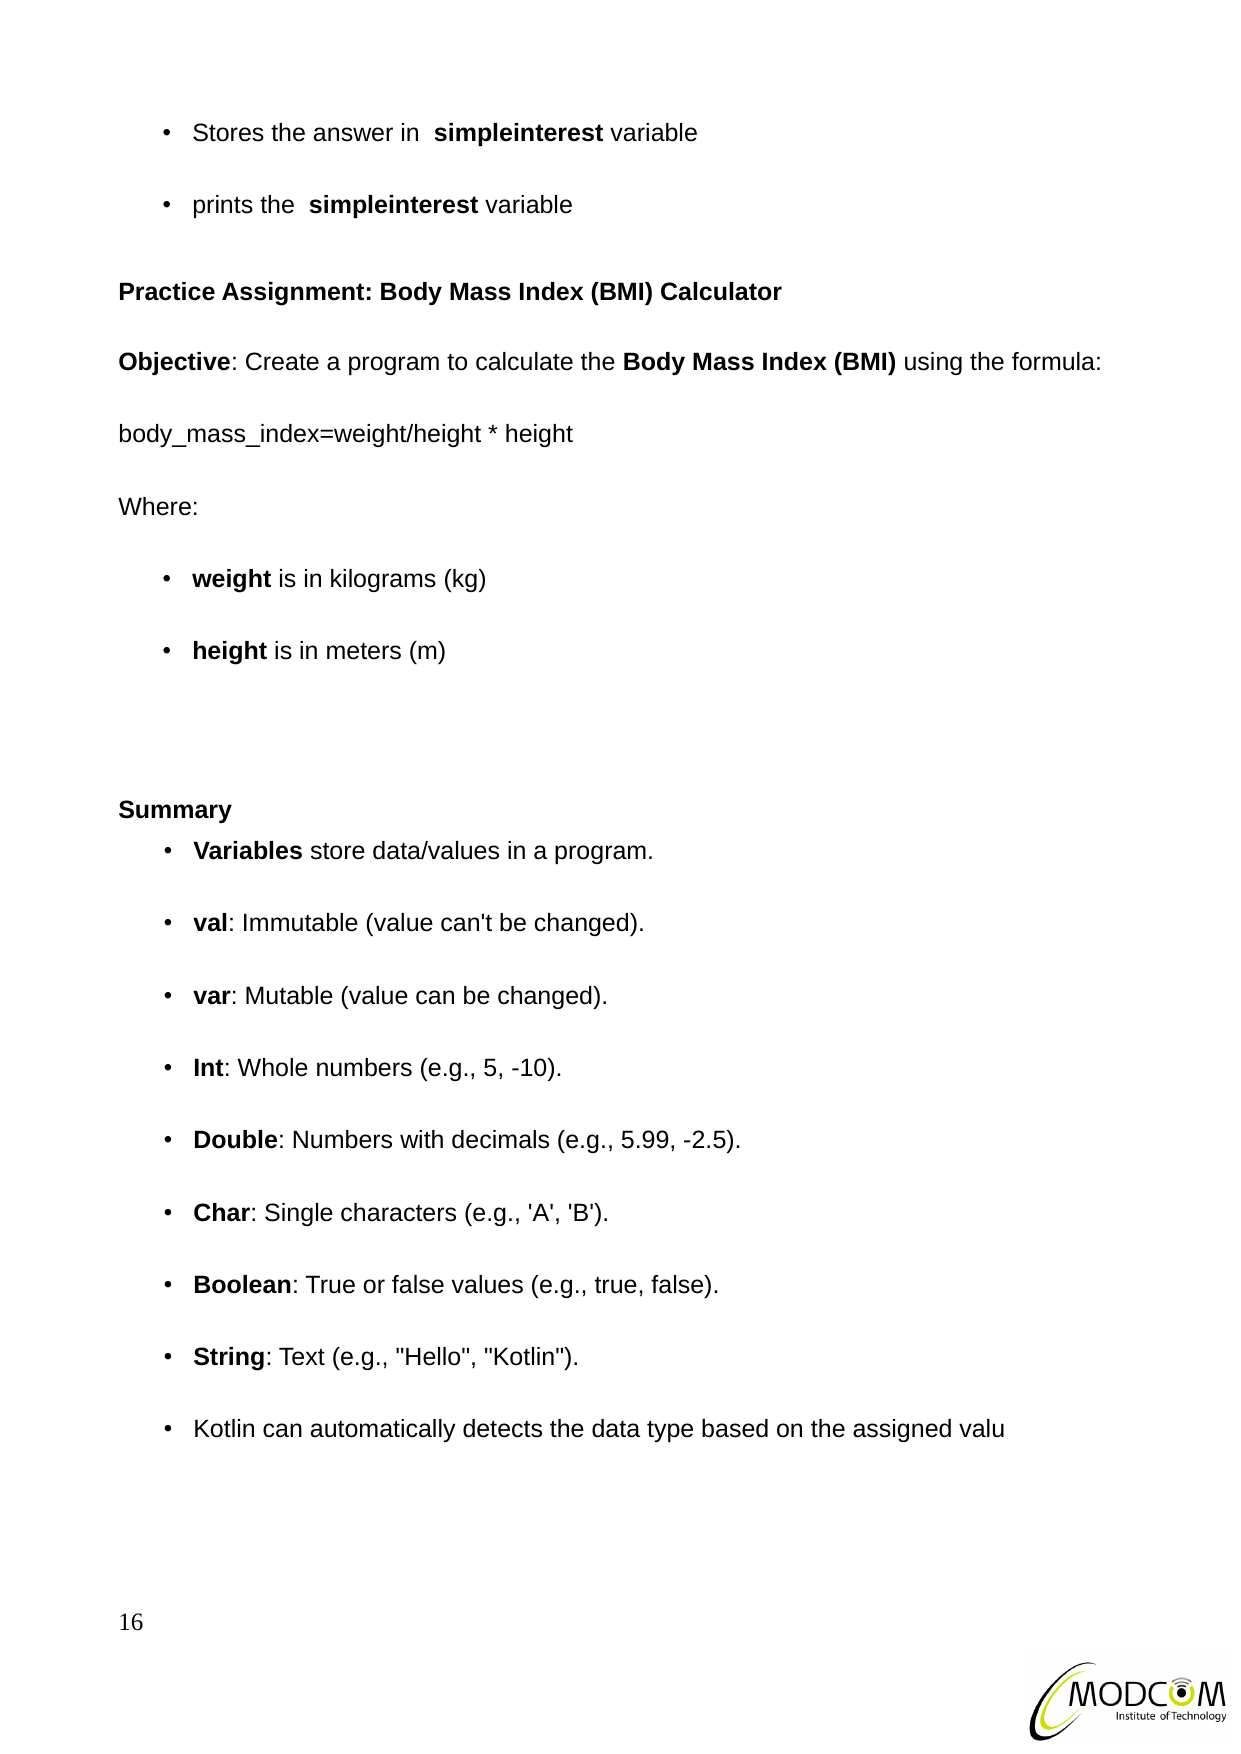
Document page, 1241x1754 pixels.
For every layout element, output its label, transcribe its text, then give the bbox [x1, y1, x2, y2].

subtitle Summary [118, 795, 1122, 823]
list weight is in kilograms (kg) [162, 563, 1122, 592]
text Objective: Create a program to calculate the Body Mass Index (BMI) using the formula: [118, 347, 1122, 376]
list Kotlin can automatically detects the data type based on the assigned valu [164, 1414, 1122, 1443]
list Variables store data/values in a program. [164, 836, 1122, 865]
list String: Text (e.g., "Hello", "Kotlin"). [164, 1342, 1122, 1371]
list Boolean: True or false values (e.g., true, false). [164, 1270, 1122, 1299]
list Double: Numbers with decimals (e.g., 5.99, -2.5). [164, 1125, 1122, 1154]
list height is in meters (m) [162, 636, 1122, 665]
text Where: [118, 491, 1122, 520]
list Char: Single characters (e.g., 'A', 'B'). [164, 1197, 1122, 1226]
list prints the simpleinterest variable [162, 190, 1122, 219]
list Int: Whole numbers (e.g., 5, -10). [164, 1053, 1122, 1082]
list val: Immutable (value can't be changed). [164, 908, 1122, 937]
list Stores the answer in simpleinterest variable [162, 118, 1122, 147]
list var: Mutable (value can be changed). [164, 981, 1122, 1009]
text body_mass_index=weight/height * height [118, 419, 1122, 448]
subtitle Practice Assignment: Body Mass Index (BMI) Calculator [118, 277, 1122, 306]
picture [1020, 1644, 1233, 1741]
